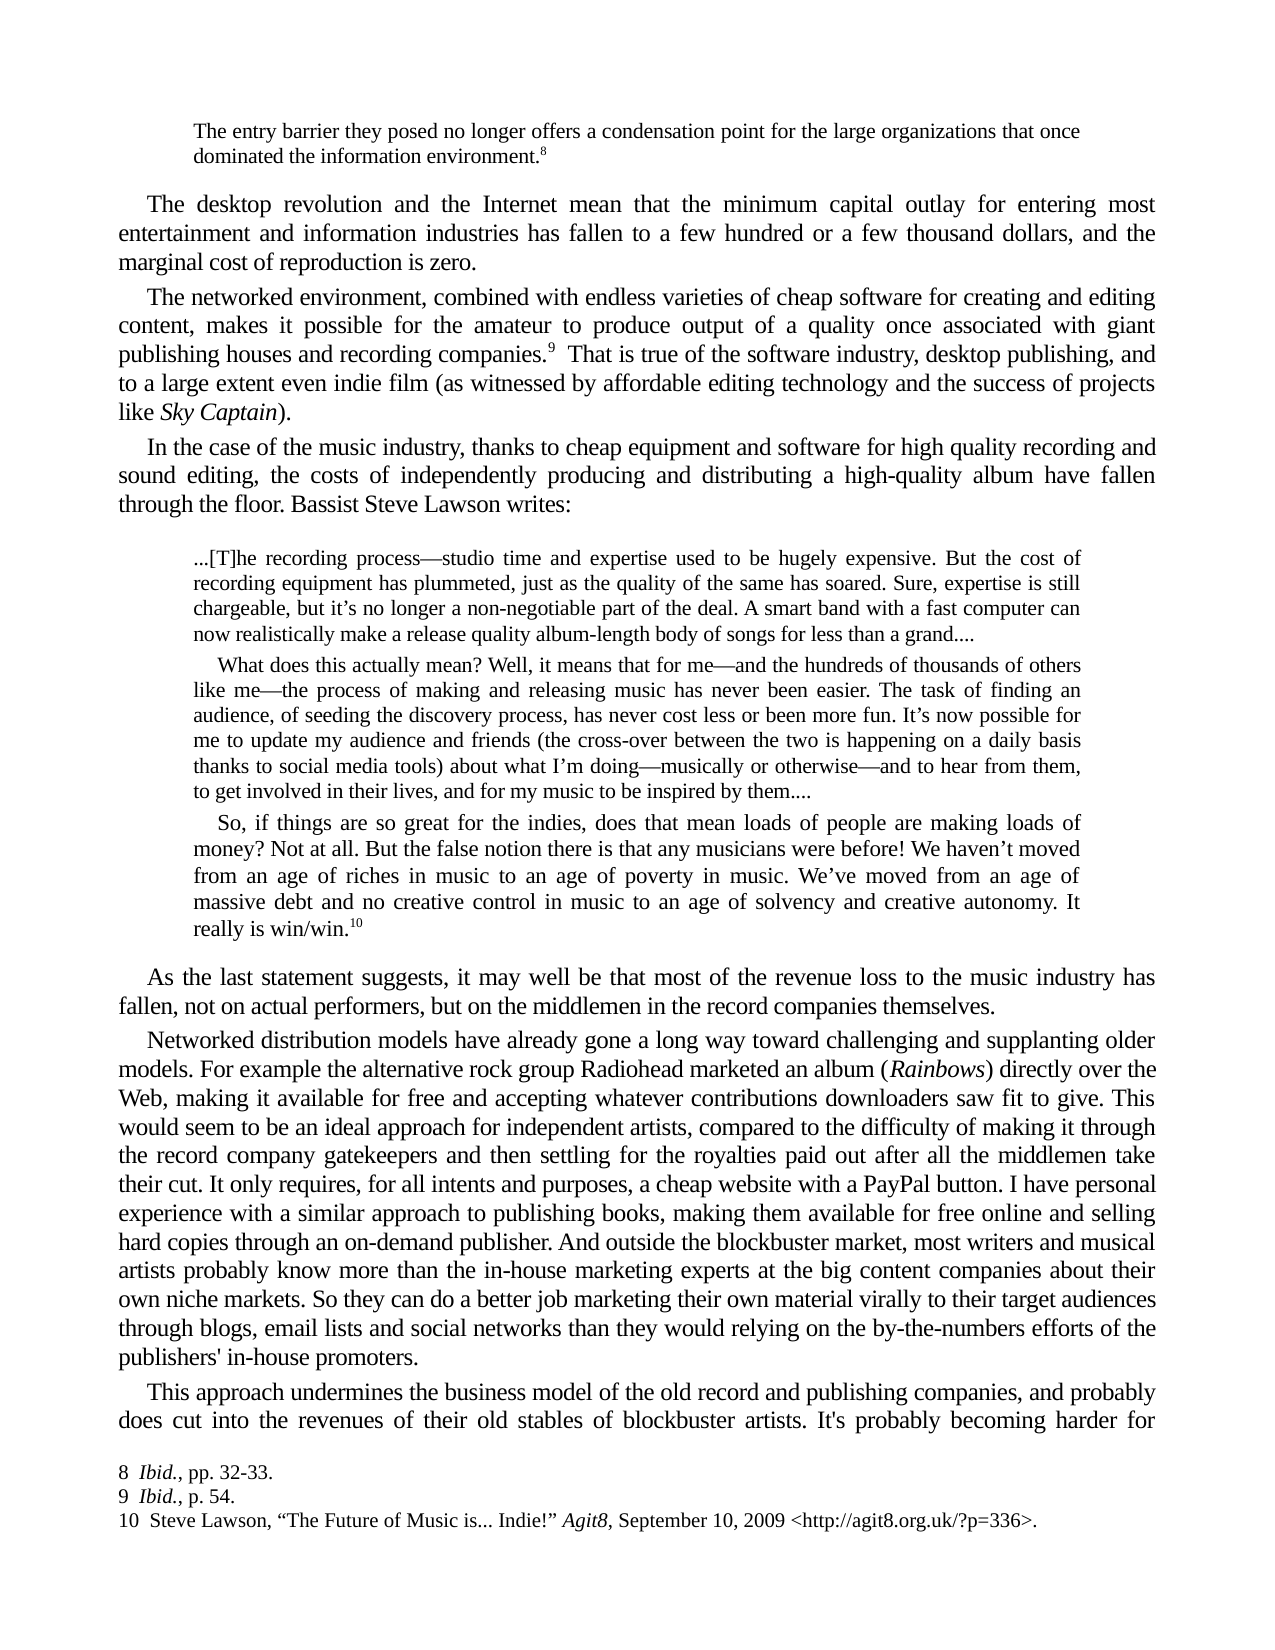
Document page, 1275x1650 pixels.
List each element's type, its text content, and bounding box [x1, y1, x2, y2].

text This approach undermines the business model of the old record and publishing companies, and probably does cut into the revenues of their old stables of blockbuster artists. It's probably becoming harder for [118, 1377, 1157, 1434]
text Ibid., p. 54. [118, 1484, 1157, 1508]
text In the case of the music industry, thanks to cheap equipment and software for high quality recording and sound editing, the costs of independently producing and distributing a high-quality album have fallen through the floor. Bassist Steve Lawson writes: [118, 432, 1157, 518]
text Ibid., pp. 32-33. [118, 1460, 1157, 1484]
text The desktop revolution and the Internet mean that the minimum capital outlay for entering most entertainment and information industries has fallen to a few hundred or a few thousand dollars, and the marginal cost of reproduction is zero. [118, 189, 1157, 276]
text The entry barrier they posed no longer offers a condensation point for the large organizations that once dominated the information environment. [193, 118, 1082, 168]
text Networked distribution models have already gone a long way toward challenging and supplanting older models. For example the alternative rock group Radiohead marketed an album (Rainbows) directly over the Web, making it available for free and accepting whatever contributions downloaders saw fit to give. This would seem to be an ideal approach for independent artists, compared to the difficulty of making it through the record company gatekeepers and then settling for the royalties paid out after all the middlemen take their cut. It only requires, for all intents and purposes, a cheap website with a PayPal button. I have personal experience with a similar approach to publishing books, making them available for free online and selling hard copies through an on-demand publisher. And outside the blockbuster market, most writers and musical artists probably know more than the in-house marketing experts at the big content companies about their own niche markets. So they can do a better job marketing their own material virally to their target audiences through blogs, email lists and social networks than they would relying on the by-the-numbers efforts of the publishers' in-house promoters. [118, 1026, 1157, 1371]
text What does this actually mean? Well, it means that for me—and the hundreds of thousands of others like me—the process of making and releasing music has never been easier. The task of finding an audience, of seeding the discovery process, has never cost less or been more fun. It’s now possible for me to update my audience and friends (the cross-over between the two is happening on a daily basis thanks to social media tools) about what I’m doing—musically or otherwise—and to hear from them, to get involved in their lives, and for my music to be inspired by them.... [193, 652, 1082, 803]
text As the last statement suggests, it may well be that most of the revenue loss to the music industry has fallen, not on actual performers, but on the middlemen in the record companies themselves. [118, 962, 1157, 1019]
text Steve Lawson, “The Future of Music is... Indie!” Agit8, September 10, 2009 <http://agit8.org.uk/?p=336>. [118, 1508, 1157, 1532]
text The networked environment, combined with endless varieties of cheap software for creating and editing content, makes it possible for the amateur to produce output of a quality once associated with giant publishing houses and recording companies. That is true of the software industry, desktop publishing, and to a large extent even indie film (as witnessed by affordable editing technology and the success of projects like Sky Captain). [118, 282, 1157, 426]
text ...[T]he recording process—studio time and expertise used to be hugely expensive. But the cost of recording equipment has plummeted, just as the quality of the same has soared. Sure, expertise is still chargeable, but it’s no longer a non-negotiable part of the deal. A smart band with a fast computer can now realistically make a release quality album-length body of songs for less than a grand.... [193, 545, 1082, 646]
text So, if things are so great for the indies, does that mean loads of people are making loads of money? Not at all. But the false notion there is that any musicians were before! We haven’t moved from an age of riches in music to an age of poverty in music. We’ve moved from an age of massive debt and no creative control in music to an age of solvency and creative autonomy. It really is win/win. [193, 809, 1082, 941]
